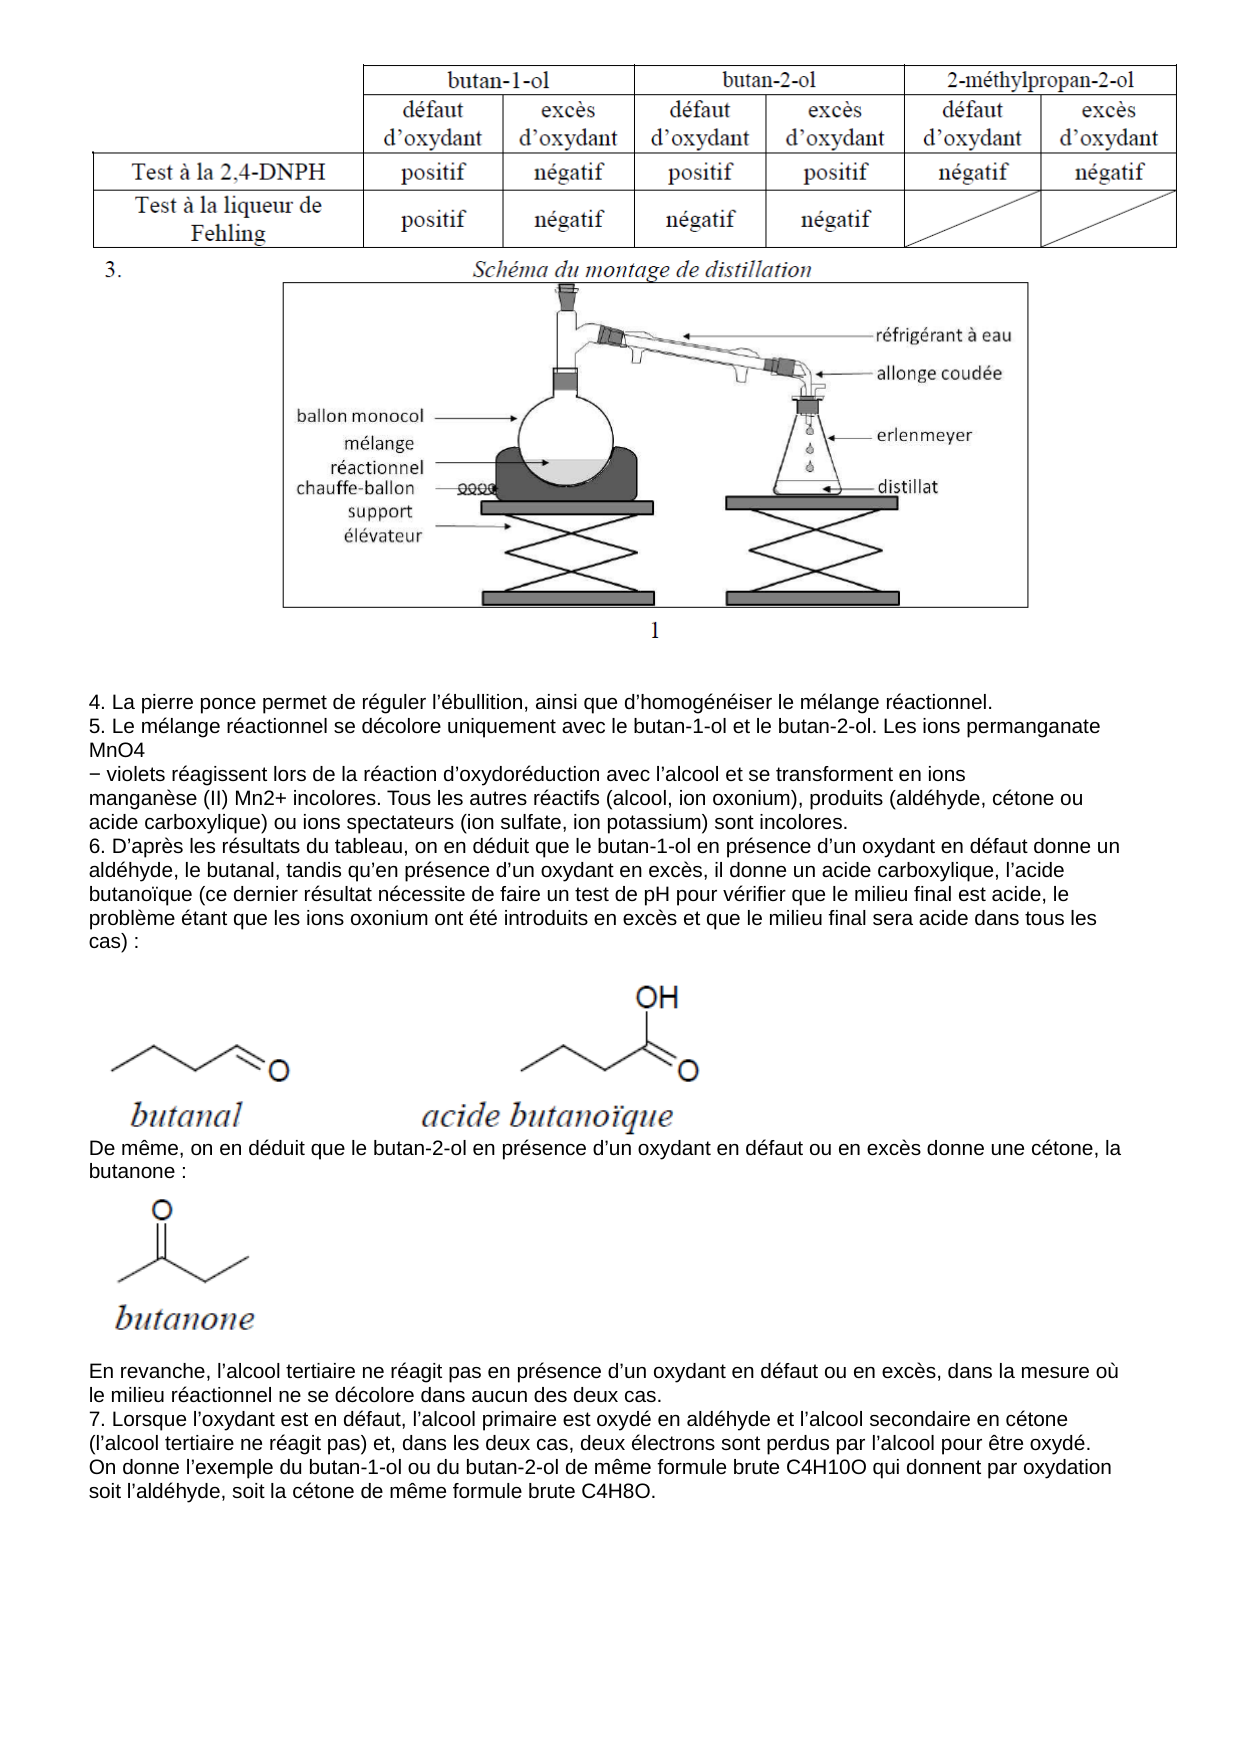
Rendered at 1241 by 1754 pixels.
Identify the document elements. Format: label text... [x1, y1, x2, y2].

text aldéhyde, le butanal, tandis qu’en présence d’un oxydant en excès, il donne un acide carboxylique, l’acide [88, 857, 1181, 881]
text cas) : [88, 929, 1181, 953]
text butanone : [88, 1159, 1181, 1183]
text butanoïque (ce dernier résultat nécessite de faire un test de pH pour vérifier que le milieu final est acide, le [88, 881, 1181, 905]
text − violets réagissent lors de la réaction d’oxydoréduction avec l’alcool et se transforment en ions [88, 762, 1181, 786]
text (l’alcool tertiaire ne réagit pas) et, dans les deux cas, deux électrons sont perdus par l’alcool pour être oxydé. [88, 1431, 1181, 1455]
text soit l’aldéhyde, soit la cétone de même formule brute C4H8O. [88, 1479, 1181, 1503]
text 4. La pierre ponce permet de réguler l’ébullition, ainsi que d’homogénéiser le mélange réactionnel. [88, 690, 1181, 714]
text manganèse (II) Mn2+ incolores. Tous les autres réactifs (alcool, ion oxonium), produits (aldéhyde, cétone ou [88, 786, 1181, 809]
text 5. Le mélange réactionnel se décolore uniquement avec le butan-1-ol et le butan-2-ol. Les ions permanganate [88, 714, 1181, 738]
text le milieu réactionnel ne se décolore dans aucun des deux cas. [88, 1383, 1181, 1407]
text 7. Lorsque l’oxydant est en défaut, l’alcool primaire est oxydé en aldéhyde et l’alcool secondaire en cétone [88, 1407, 1181, 1431]
text De même, on en déduit que le butan-2-ol en présence d’un oxydant en défaut ou en excès donne une cétone, la [88, 1135, 1181, 1159]
text On donne l’exemple du butan-1-ol ou du butan-2-ol de même formule brute C4H10O qui donnent par oxydation [88, 1455, 1181, 1479]
text MnO4 [88, 738, 1181, 762]
text 6. D’après les résultats du tableau, on en déduit que le butan-1-ol en présence d’un oxydant en défaut donne un [88, 833, 1181, 857]
text problème étant que les ions oxonium ont été introduits en excès et que le milieu final sera acide dans tous les [88, 905, 1181, 929]
text acide carboxylique) ou ions spectateurs (ion sulfate, ion potassium) sont incolores. [88, 809, 1181, 833]
text En revanche, l’alcool tertiaire ne réagit pas en présence d’un oxydant en défaut ou en excès, dans la mesure où [88, 1359, 1181, 1383]
